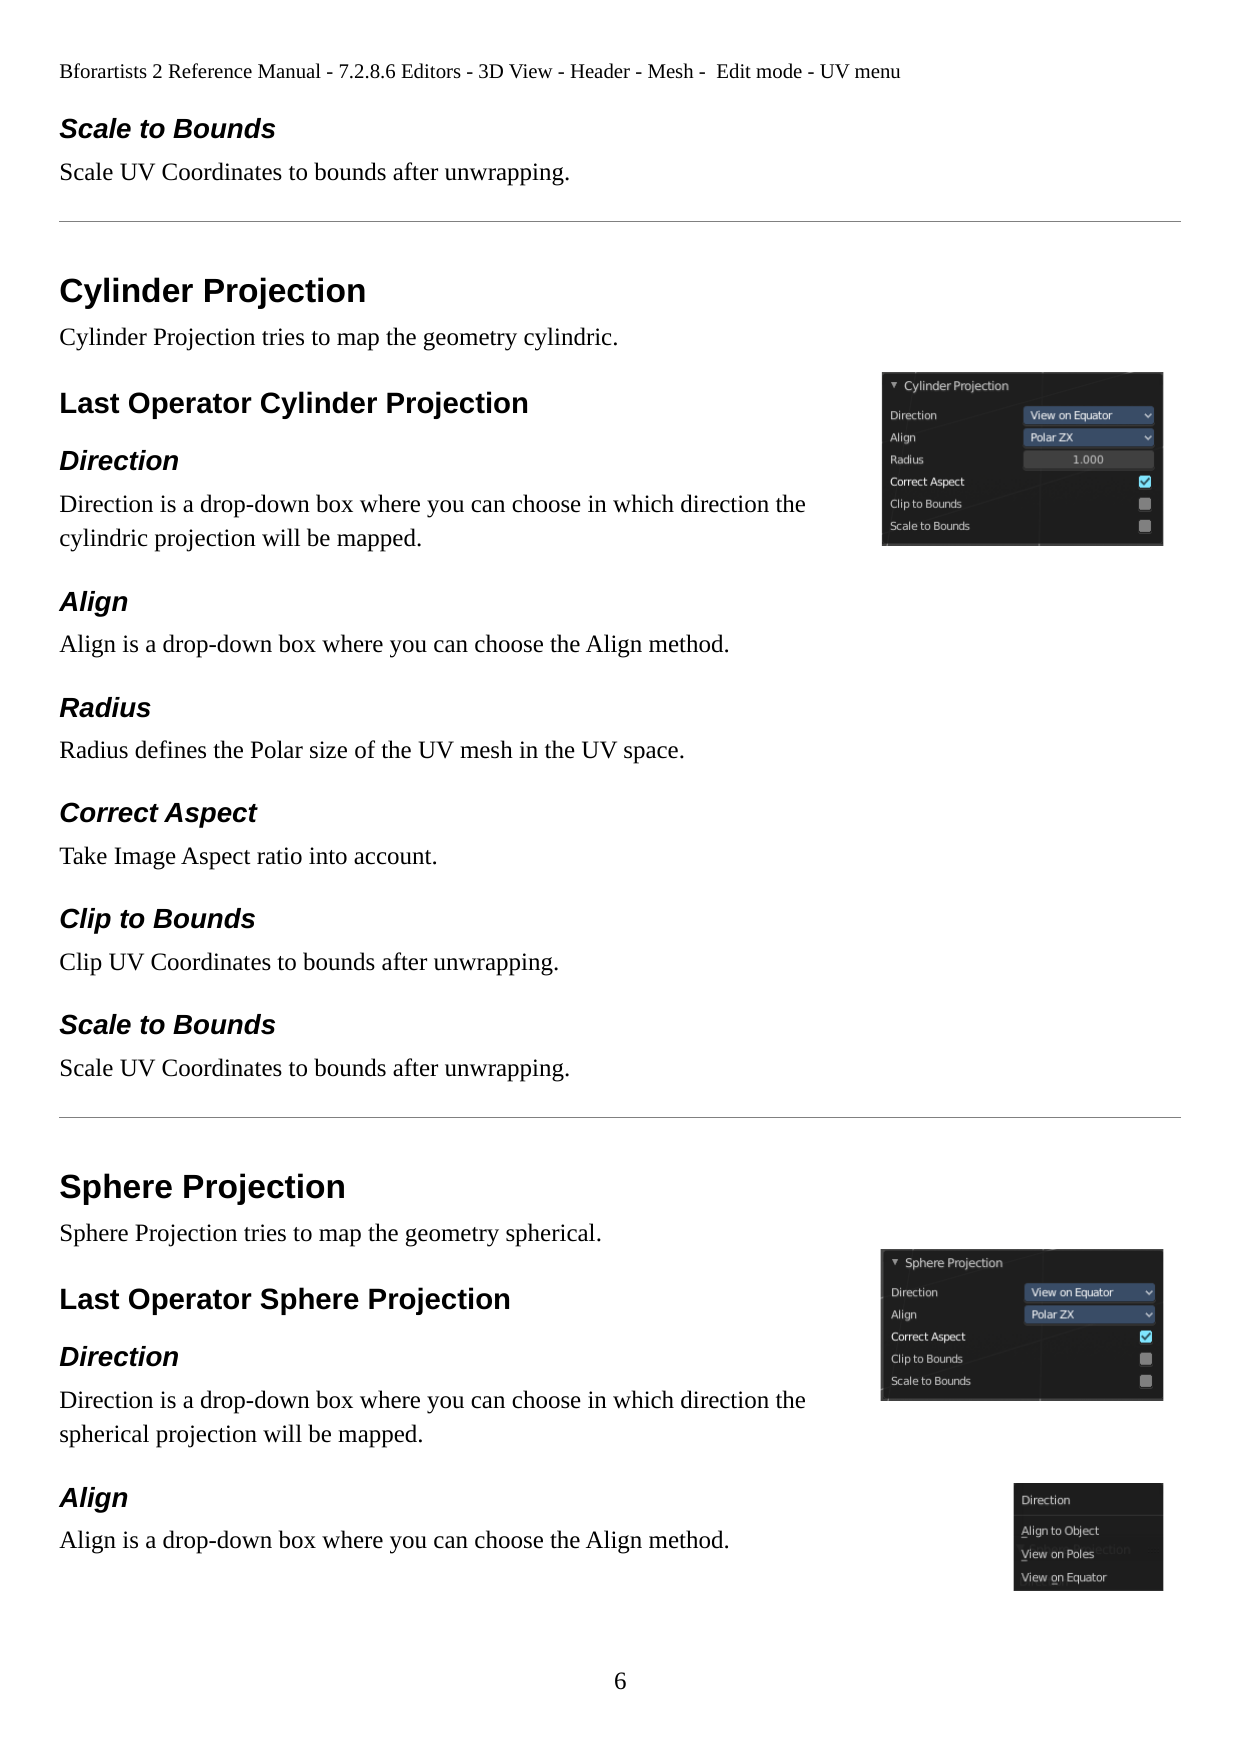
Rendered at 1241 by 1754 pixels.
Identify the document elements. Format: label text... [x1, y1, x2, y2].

text Cylinder Projection tries to map the geometry cylindric. [59, 322, 1181, 351]
subtitle Sphere Projection [59, 1167, 1181, 1206]
text Radius defines the Polar size of the UV mesh in the UV space. [59, 735, 1181, 764]
subtitle Last Operator Sphere Projection [59, 1282, 880, 1316]
subtitle Last Operator Cylinder Projection [59, 386, 881, 419]
text Take Image Aspect ratio into account. [59, 841, 1181, 870]
subtitle Scale to Bounds [59, 1009, 1181, 1041]
subtitle Cylinder Projection [59, 271, 1181, 310]
text Direction is a drop-down box where you can choose in which direction the cylindric projection will be mapped. [59, 489, 1181, 552]
subtitle Radius [59, 691, 1181, 723]
subtitle Correct Aspect [59, 797, 1181, 829]
subtitle Direction [59, 444, 881, 476]
subtitle Align [59, 585, 1181, 617]
text Align is a drop-down box where you can choose the Align method. [59, 629, 1181, 658]
subtitle Direction [59, 1341, 880, 1373]
subtitle [1164, 1341, 1181, 1373]
text Sphere Projection tries to map the geometry spherical. [59, 1218, 1181, 1247]
picture [880, 1249, 1164, 1401]
picture [1013, 1483, 1164, 1591]
text Align is a drop-down box where you can choose the Align method. [59, 1526, 1013, 1554]
text Clip UV Coordinates to bounds after unwrapping. [59, 947, 1181, 976]
subtitle Clip to Bounds [59, 903, 1181, 935]
text Scale UV Coordinates to bounds after unwrapping. [59, 157, 1181, 186]
picture [881, 372, 1164, 546]
text Scale UV Coordinates to bounds after unwrapping. [59, 1053, 1181, 1082]
subtitle [1164, 444, 1181, 476]
subtitle Align [59, 1481, 1181, 1513]
text Direction is a drop-down box where you can choose in which direction the spherical projection will be mapped. [59, 1385, 1181, 1448]
subtitle Scale to Bounds [59, 113, 1181, 144]
